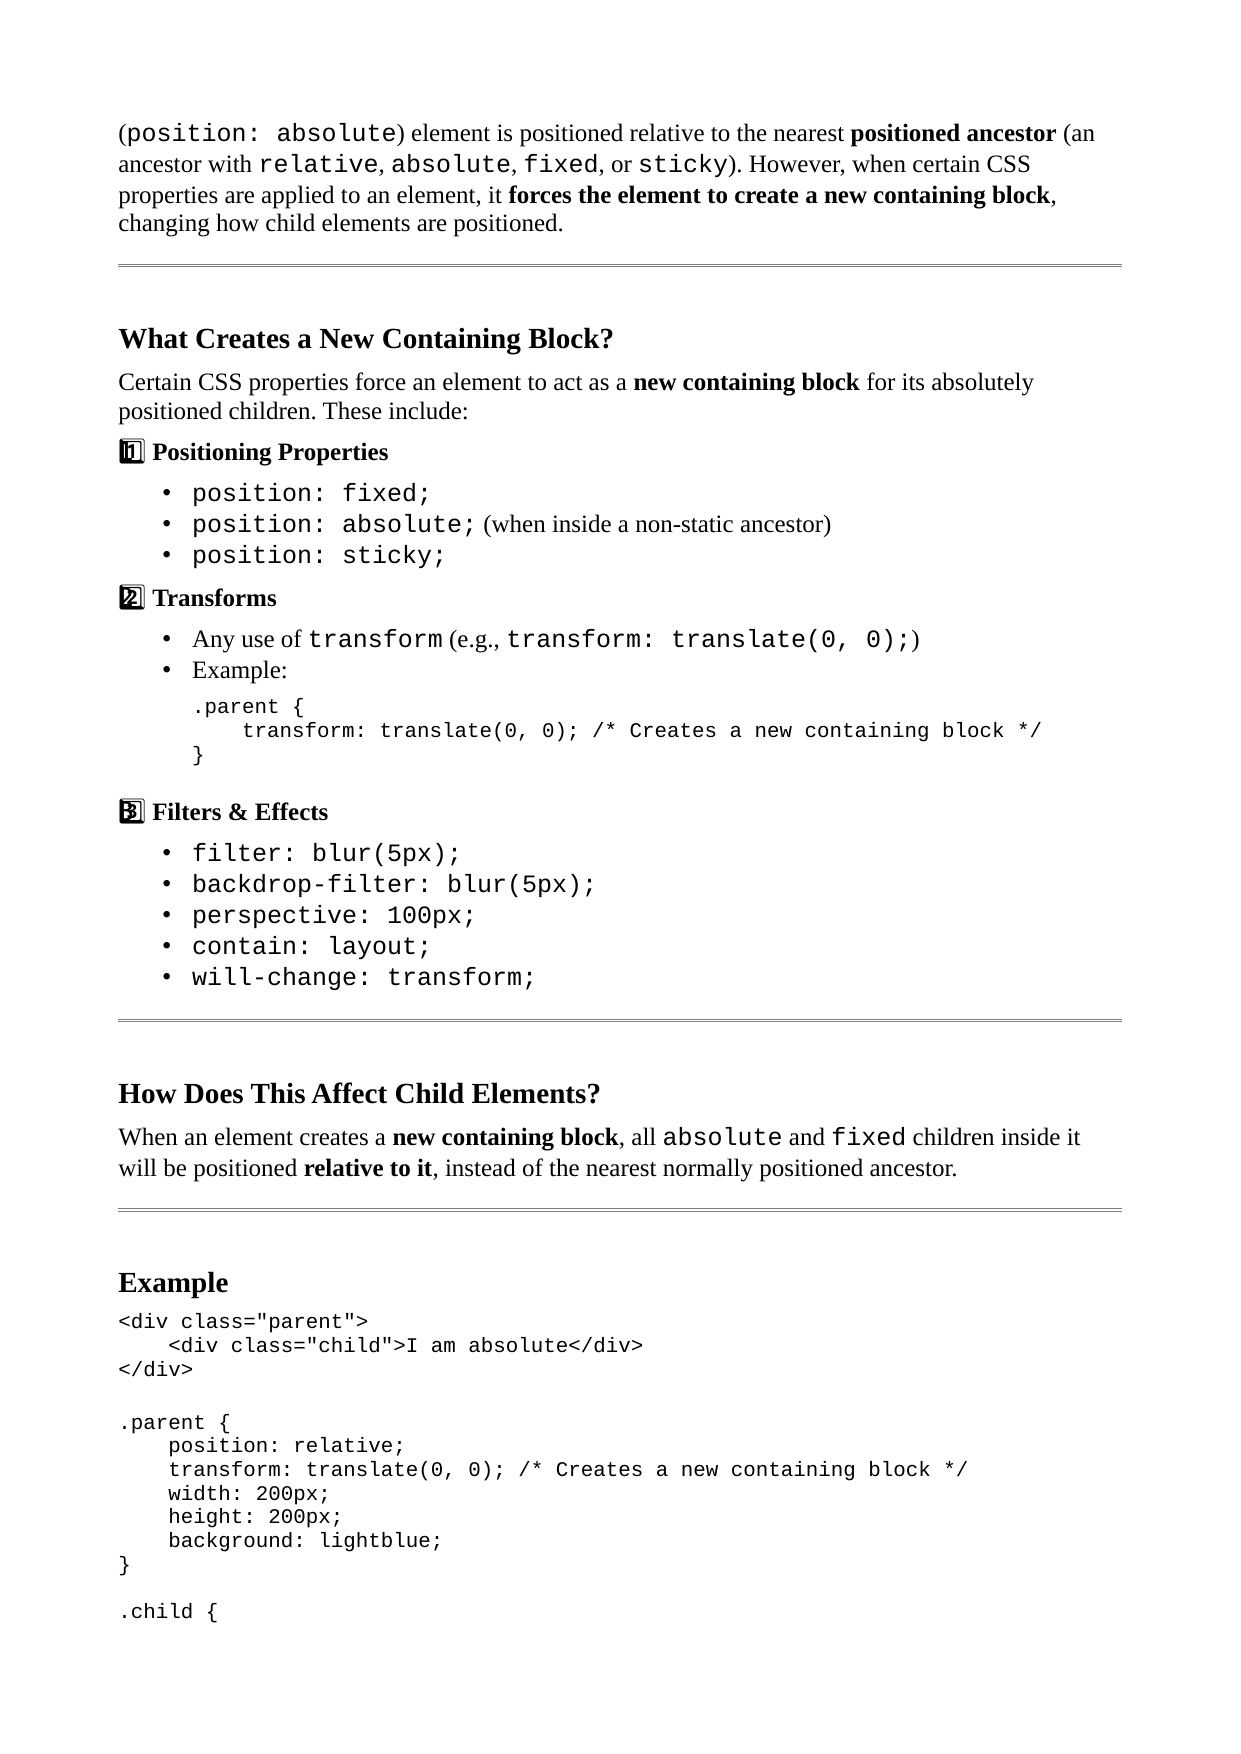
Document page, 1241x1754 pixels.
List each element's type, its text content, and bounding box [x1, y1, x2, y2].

list Any use of transform (e.g., transform: translate(0, 0);) [162, 624, 1122, 655]
text </div> [118, 1359, 1122, 1382]
list Example: [162, 655, 1122, 684]
text <div class="child">I am absolute</div> [118, 1335, 1122, 1359]
text 3️⃣ Filters & Effects [118, 797, 1122, 826]
list } [162, 744, 1122, 767]
text .parent { [118, 1412, 1122, 1435]
text Certain CSS properties force an element to act as a new containing block for its absolutely positioned children. These include: [118, 367, 1122, 424]
text 1️⃣ Positioning Properties [118, 437, 1122, 466]
list contain: layout; [162, 931, 1122, 962]
list transform: translate(0, 0); /* Creates a new containing block */ [162, 720, 1122, 744]
list .parent { [162, 697, 1122, 720]
text (position: absolute) element is positioned relative to the nearest positioned ancestor (an ancestor with relative, absolute, fixed, or sticky). However, when certain CSS properties are applied to an element, it forces the element to create a new containing block, changing how child elements are positioned. [118, 118, 1122, 237]
text position: relative; [118, 1435, 1122, 1459]
list backdrop-filter: blur(5px); [162, 869, 1122, 900]
text background: lightblue; [118, 1530, 1122, 1554]
text height: 200px; [118, 1506, 1122, 1530]
text .child { [118, 1601, 1122, 1624]
list filter: blur(5px); [162, 838, 1122, 869]
text width: 200px; [118, 1483, 1122, 1506]
text } [118, 1554, 1122, 1577]
text <div class="parent"> [118, 1311, 1122, 1335]
subtitle How Does This Affect Child Elements? [118, 1076, 1122, 1109]
list position: fixed; [162, 478, 1122, 509]
list will-change: transform; [162, 962, 1122, 992]
subtitle Example [118, 1265, 1122, 1299]
subtitle What Creates a New Containing Block? [118, 321, 1122, 354]
list perspective: 100px; [162, 900, 1122, 931]
list position: sticky; [162, 540, 1122, 571]
text transform: translate(0, 0); /* Creates a new containing block */ [118, 1459, 1122, 1483]
list position: absolute; (when inside a non-static ancestor) [162, 509, 1122, 540]
text 2️⃣ Transforms [118, 583, 1122, 612]
text When an element creates a new containing block, all absolute and fixed children inside it will be positioned relative to it, instead of the nearest normally positioned ancestor. [118, 1122, 1122, 1182]
